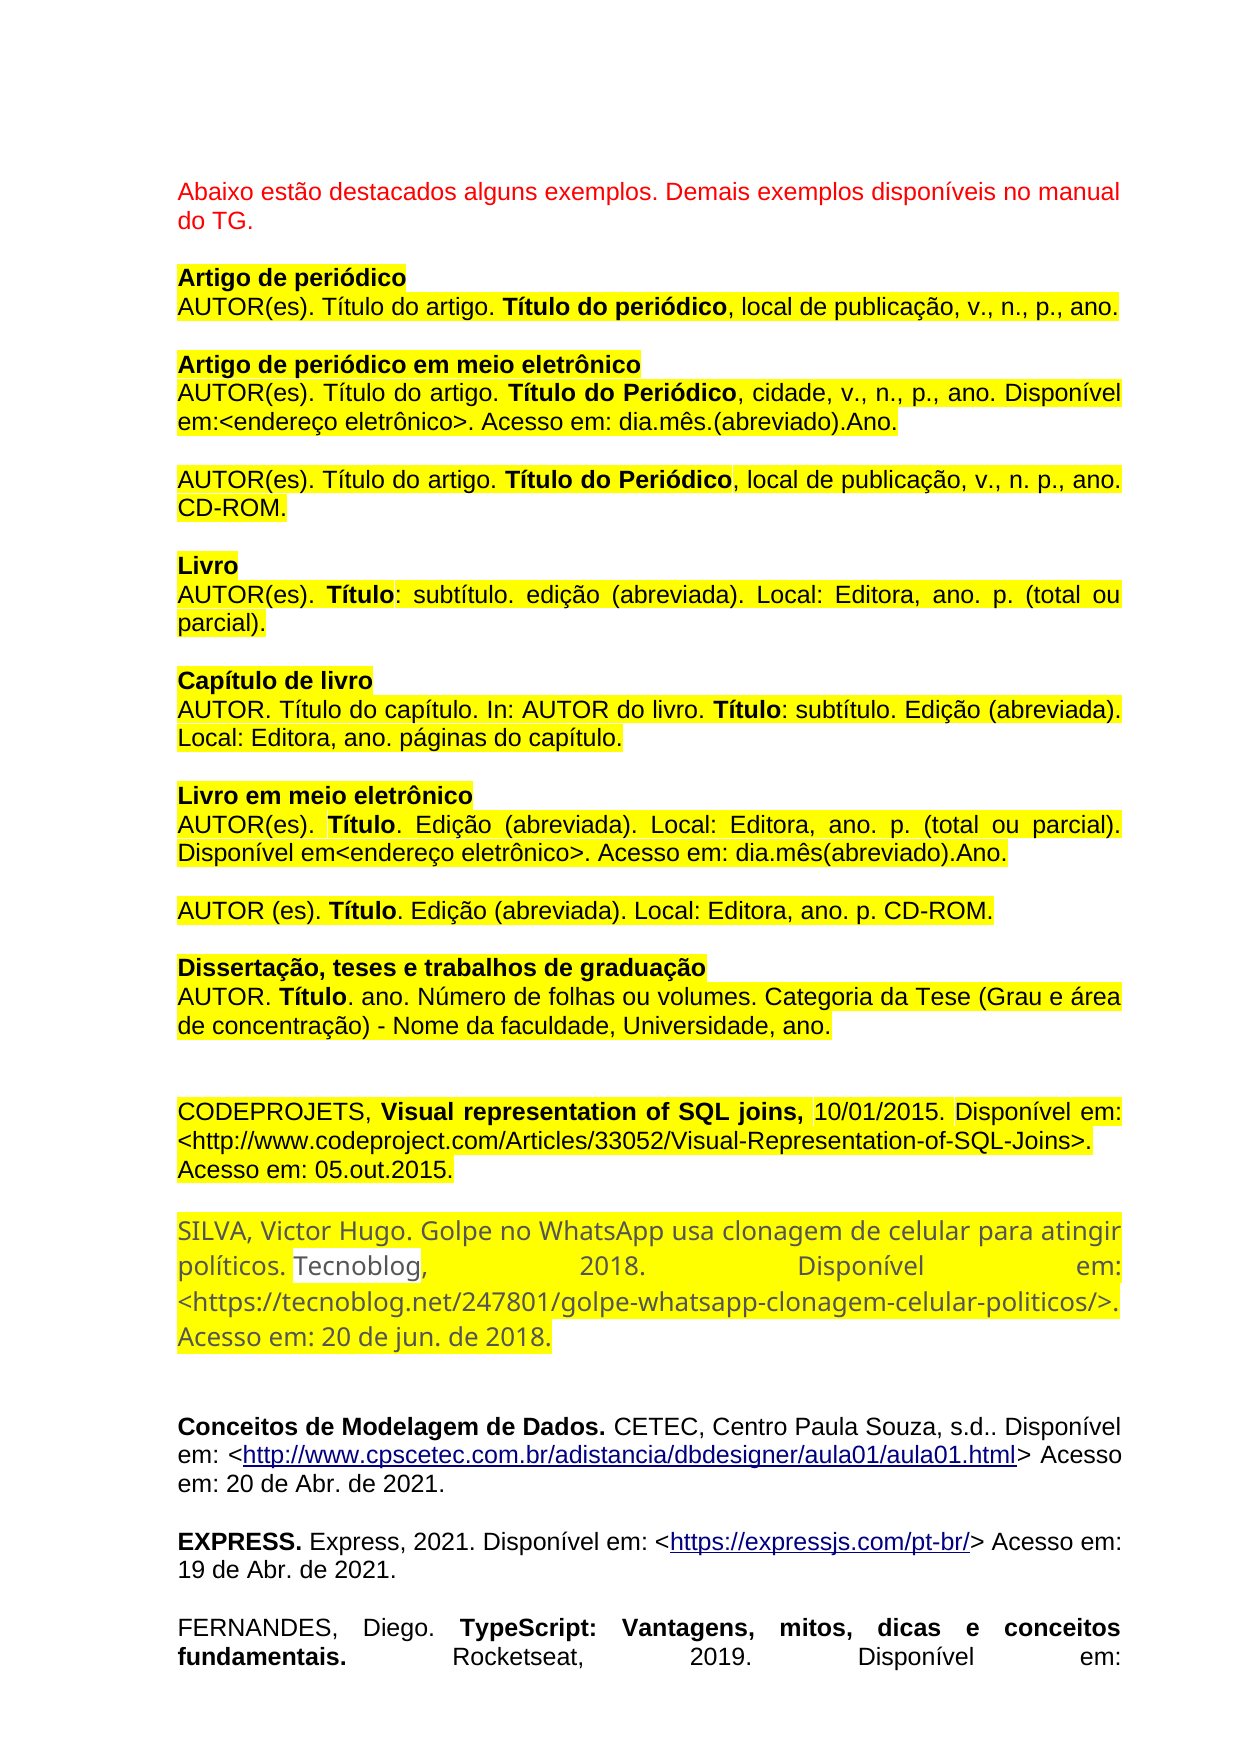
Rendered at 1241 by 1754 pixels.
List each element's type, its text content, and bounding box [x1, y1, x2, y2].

text AUTOR. Título do capítulo. In: AUTOR do livro. Título: subtítulo. Edição (abreviada). Local: Editora, ano. páginas do capítulo. [177, 695, 1122, 752]
text AUTOR(es). Título do artigo. Título do Periódico, local de publicação, v., n. p., ano. CD-ROM. [177, 465, 1122, 522]
text Dissertação, teses e trabalhos de graduação [177, 953, 1122, 982]
text Artigo de periódico em meio eletrônico [177, 350, 1122, 378]
text AUTOR (es). Título. Edição (abreviada). Local: Editora, ano. p. CD-ROM. [177, 896, 1122, 925]
text EXPRESS. Express, 2021. Disponível em: <https://expressjs.com/pt-br/> Acesso em: 19 de Abr. de 2021. [177, 1527, 1122, 1584]
text SILVA, Victor Hugo. Golpe no WhatsApp usa clonagem de celular para atingir políticos. Tecnoblog, 2018. Disponível em: <https://tecnoblog.net/247801/golpe-whatsapp-clonagem-celular-politicos/>. Acesso em: 20 de jun. de 2018. [177, 1212, 1122, 1354]
text Conceitos de Modelagem de Dados. CETEC, Centro Paula Souza, s.d.. Disponível em: <http://www.cpscetec.com.br/adistancia/dbdesigner/aula01/aula01.html> Acesso em: 20 de Abr. de 2021. [177, 1412, 1122, 1498]
text Livro em meio eletrônico [177, 781, 1122, 810]
text AUTOR(es). Título. Edição (abreviada). Local: Editora, ano. p. (total ou parcial). Disponível em<endereço eletrônico>. Acesso em: dia.mês(abreviado).Ano. [177, 810, 1122, 867]
text Artigo de periódico [177, 263, 1122, 292]
text AUTOR(es). Título do artigo. Título do Periódico, cidade, v., n., p., ano. Disponível em:<endereço eletrônico>. Acesso em: dia.mês.(abreviado).Ano. [177, 378, 1122, 436]
text Abaixo estão destacados alguns exemplos. Demais exemplos disponíveis no manual do TG. [177, 177, 1122, 235]
text Capítulo de livro [177, 666, 1122, 695]
text AUTOR(es). Título: subtítulo. edição (abreviada). Local: Editora, ano. p. (total ou parcial). [177, 580, 1122, 637]
text CODEPROJETS, Visual representation of SQL joins, 10/01/2015. Disponível em: <http://www.codeproject.com/Articles/33052/Visual-Representation-of-SQL-Joins>. Acesso em: 05.out.2015. [177, 1097, 1122, 1183]
text FERNANDES, Diego. TypeScript: Vantagens, mitos, dicas e conceitos fundamentais. Rocketseat, 2019. Disponível em: [177, 1613, 1122, 1671]
text AUTOR(es). Título do artigo. Título do periódico, local de publicação, v., n., p., ano. [177, 292, 1122, 321]
text AUTOR. Título. ano. Número de folhas ou volumes. Categoria da Tese (Grau e área de concentração) - Nome da faculdade, Universidade, ano. [177, 982, 1122, 1040]
text Livro [177, 551, 1122, 580]
